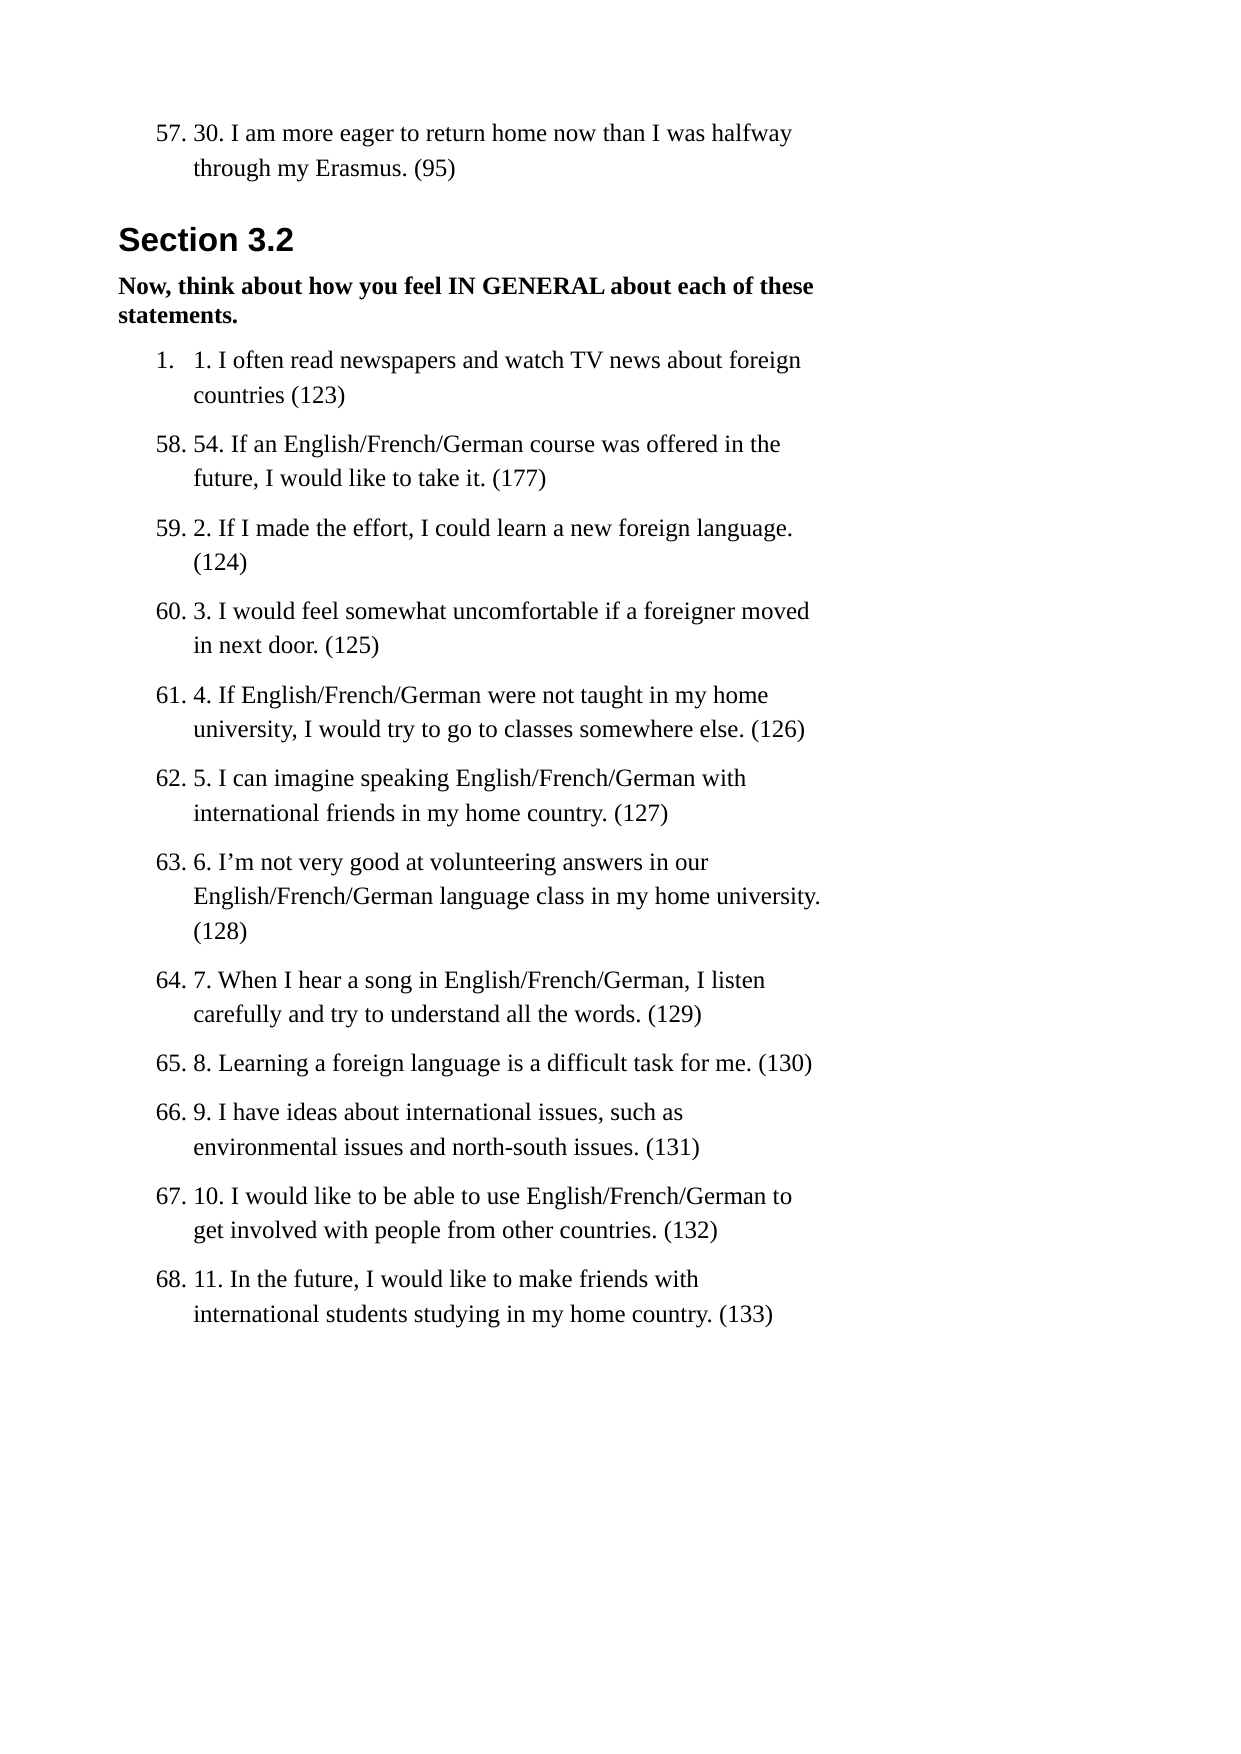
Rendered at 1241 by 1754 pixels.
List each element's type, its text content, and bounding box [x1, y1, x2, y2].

list 30. I am more eager to return home now than I was halfway through my Erasmus. (95) [156, 118, 827, 181]
list 54. If an English/French/German course was offered in the future, I would like to take it. (177) [156, 429, 827, 492]
list 4. If English/French/German were not taught in my home university, I would try to go to classes somewhere else. (126) [156, 680, 827, 743]
list 6. I’m not very good at volunteering answers in our English/French/German language class in my home university. (128) [156, 847, 827, 944]
list 7. When I hear a song in English/French/German, I listen carefully and try to understand all the words. (129) [156, 965, 827, 1028]
list 5. I can imagine speaking English/French/German with international friends in my home country. (127) [156, 763, 827, 826]
list 9. I have ideas about international issues, such as environmental issues and north-south issues. (131) [156, 1097, 827, 1161]
text Section 3.2 [118, 220, 827, 259]
list 10. I would like to be able to use English/French/German to get involved with people from other countries. (132) [156, 1181, 827, 1244]
list 8. Learning a foreign language is a difficult task for me. (130) [156, 1048, 827, 1077]
text Now, think about how you feel IN GENERAL about each of these statements. [118, 271, 827, 329]
list 11. In the future, I would like to make friends with international students studying in my home country. (133) [156, 1264, 827, 1328]
list 1. I often read newspapers and watch TV news about foreign countries (123) [156, 346, 827, 409]
list 3. I would feel somewhat uncomfortable if a foreigner moved in next door. (125) [156, 596, 827, 659]
list 2. If I made the effort, I could learn a new foreign language. (124) [156, 513, 827, 576]
